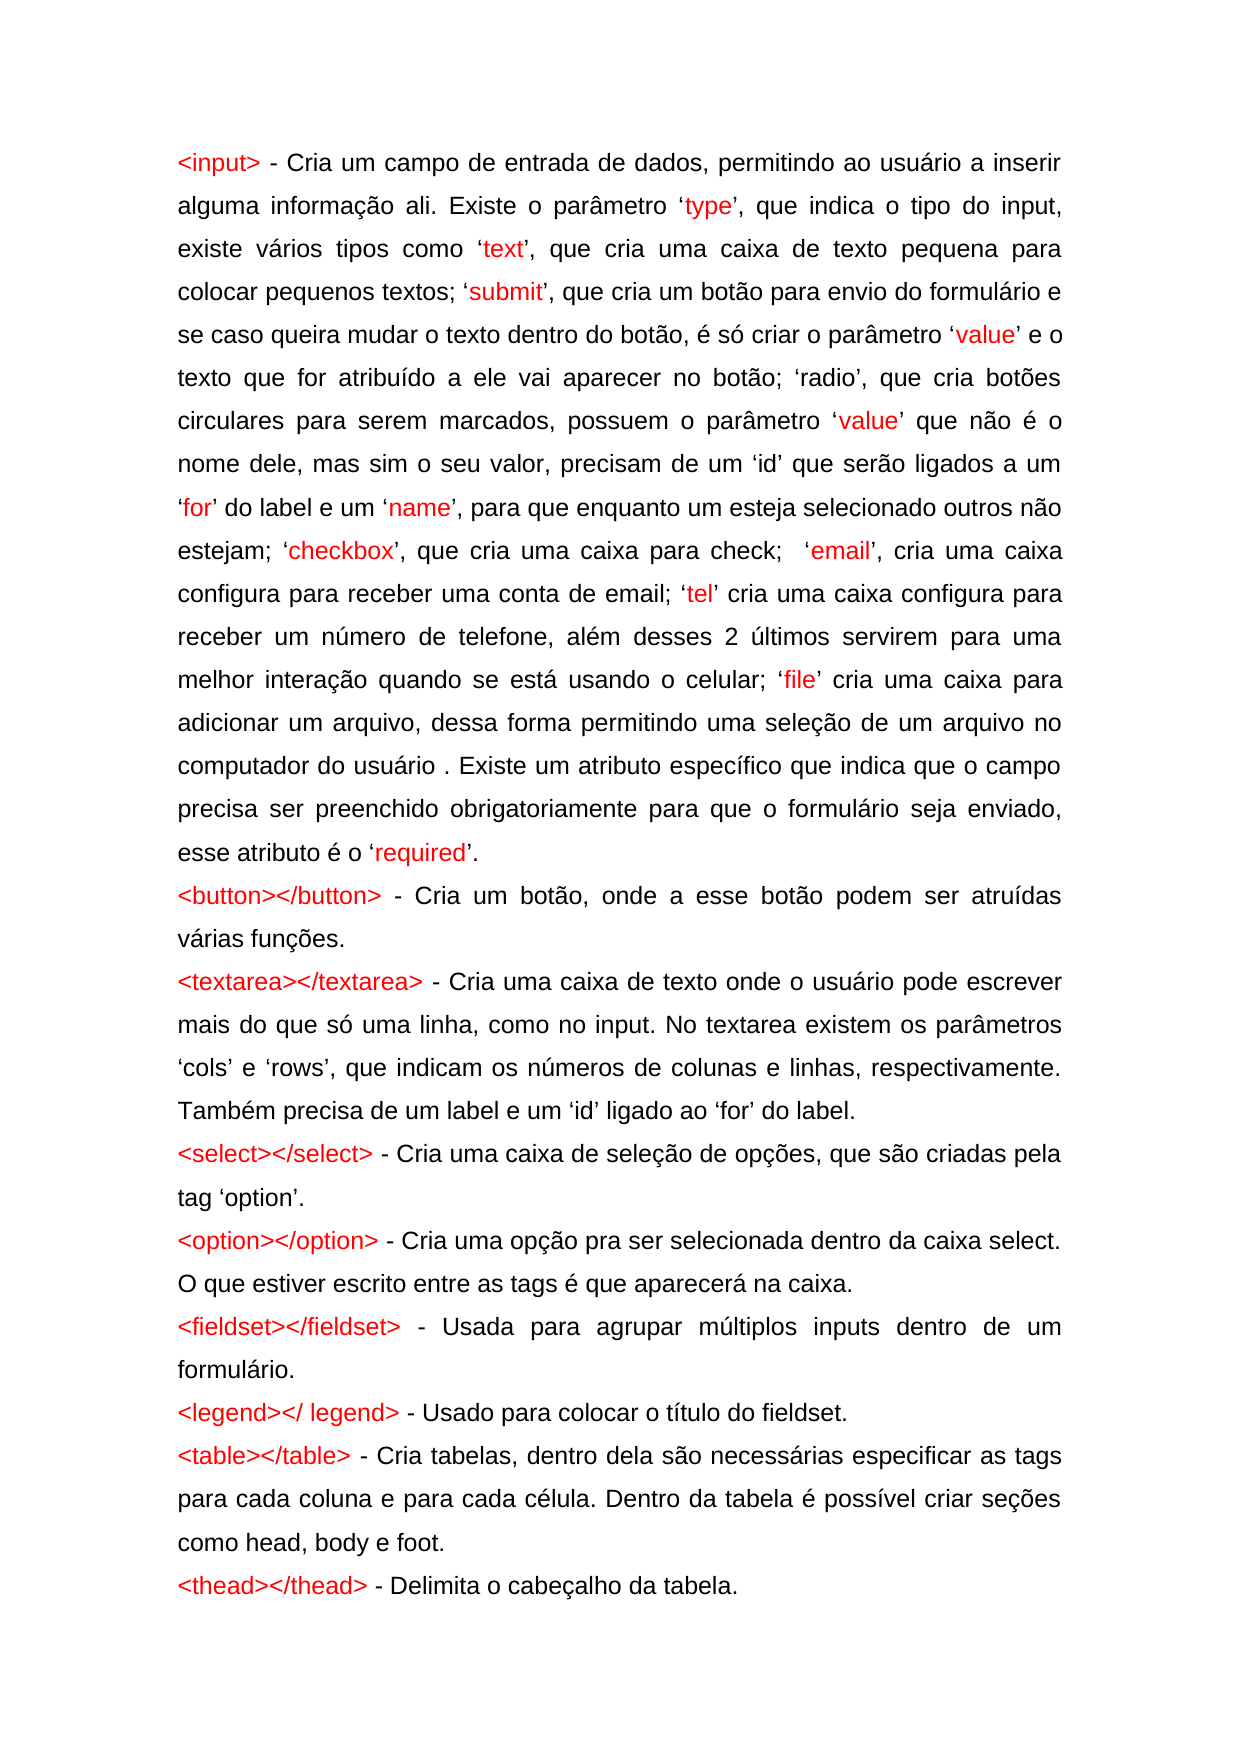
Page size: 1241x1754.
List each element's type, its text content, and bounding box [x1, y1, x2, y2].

text <select></select> - Cria uma caixa de seleção de opções, que são criadas pela tag ‘option’. [177, 1139, 1063, 1211]
text <option></option> - Cria uma opção pra ser selecionada dentro da caixa select. O que estiver escrito entre as tags é que aparecerá na caixa. [177, 1226, 1063, 1298]
text <button></button> - Cria um botão, onde a esse botão podem ser atruídas várias funções. [177, 881, 1063, 953]
text <legend></ legend> - Usado para colocar o título do fieldset. [177, 1398, 1063, 1427]
text <input> - Cria um campo de entrada de dados, permitindo ao usuário a inserir alguma informação ali. Existe o parâmetro ‘type’, que indica o tipo do input, existe vários tipos como ‘text’, que cria uma caixa de texto pequena para colocar pequenos textos; ‘submit’, que cria um botão para envio do formulário e se caso queira mudar o texto dentro do botão, é só criar o parâmetro ‘value’ e o texto que for atribuído a ele vai aparecer no botão; ‘radio’, que cria botões circulares para serem marcados, possuem o parâmetro ‘value’ que não é o nome dele, mas sim o seu valor, precisam de um ‘id’ que serão ligados a um ‘for’ do label e um ‘name’, para que enquanto um esteja selecionado outros não estejam; ‘checkbox’, que cria uma caixa para check; ‘email’, cria uma caixa configura para receber uma conta de email; ‘tel’ cria uma caixa configura para receber um número de telefone, além desses 2 últimos servirem para uma melhor interação quando se está usando o celular; ‘file’ cria uma caixa para adicionar um arquivo, dessa forma permitindo uma seleção de um arquivo no computador do usuário . Existe um atributo específico que indica que o campo precisa ser preenchido obrigatoriamente para que o formulário seja enviado, esse atributo é o ‘required’. [177, 148, 1063, 866]
text <textarea></textarea> - Cria uma caixa de texto onde o usuário pode escrever mais do que só uma linha, como no input. No textarea existem os parâmetros ‘cols’ e ‘rows’, que indicam os números de colunas e linhas, respectivamente. Também precisa de um label e um ‘id’ ligado ao ‘for’ do label. [177, 967, 1063, 1125]
text <thead></thead> - Delimita o cabeçalho da tabela. [177, 1571, 1063, 1599]
text <table></table> - Cria tabelas, dentro dela são necessárias especificar as tags para cada coluna e para cada célula. Dentro da tabela é possível criar seções como head, body e foot. [177, 1441, 1063, 1556]
text <fieldset></fieldset> - Usada para agrupar múltiplos inputs dentro de um formulário. [177, 1312, 1063, 1384]
